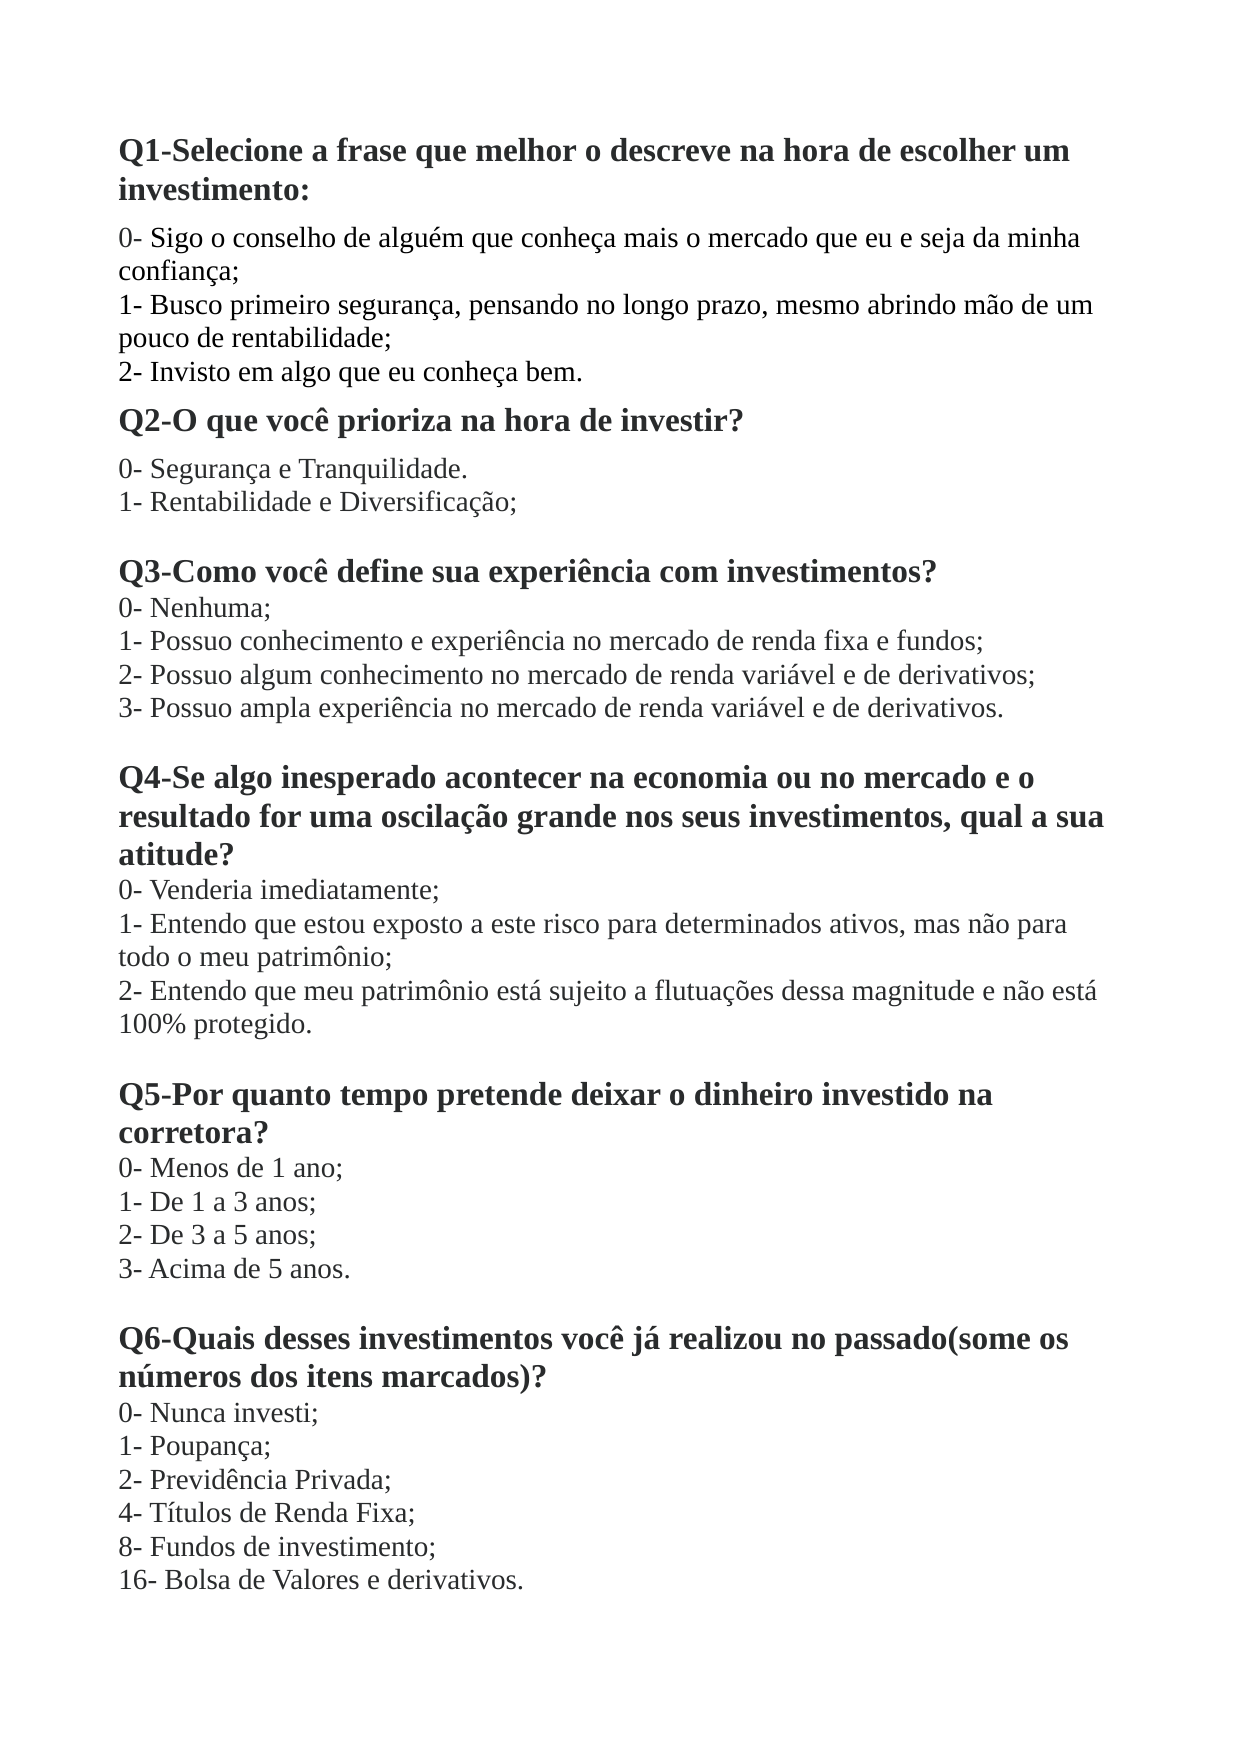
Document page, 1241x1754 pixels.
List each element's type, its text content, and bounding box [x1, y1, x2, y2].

text 1- Possuo conhecimento e experiência no mercado de renda fixa e fundos; [118, 623, 1122, 657]
text 0- Venderia imediatamente; [118, 872, 1122, 906]
text 2- Previdência Privada; [118, 1462, 1122, 1495]
subtitle 0- Sigo o conselho de alguém que conheça mais o mercado que eu e seja da minha confiança; [118, 220, 1122, 287]
text 1- De 1 a 3 anos; [118, 1184, 1122, 1217]
text 3- Possuo ampla experiência no mercado de renda variável e de derivativos. [118, 690, 1122, 724]
text 4- Títulos de Renda Fixa; [118, 1495, 1122, 1529]
subtitle 2- Invisto em algo que eu conheça bem. [118, 354, 1122, 387]
text 1- Entendo que estou exposto a este risco para determinados ativos, mas não para todo o meu patrimônio; [118, 906, 1122, 973]
text 16- Bolsa de Valores e derivativos. [118, 1562, 1122, 1596]
subtitle Q2-O que você prioriza na hora de investir? [118, 400, 1122, 438]
text 1- Rentabilidade e Diversificação; [118, 484, 1122, 518]
subtitle Q1-Selecione a frase que melhor o descreve na hora de escolher um investimento: [118, 131, 1122, 207]
text 2- Possuo algum conhecimento no mercado de renda variável e de derivativos; [118, 657, 1122, 690]
text 2- Entendo que meu patrimônio está sujeito a flutuações dessa magnitude e não está 100% protegido. [118, 973, 1122, 1040]
text 8- Fundos de investimento; [118, 1529, 1122, 1562]
subtitle Q3-Como você define sua experiência com investimentos? [118, 551, 1122, 590]
subtitle Q4-Se algo inesperado acontecer na economia ou no mercado e o resultado for uma oscilação grande nos seus investimentos, qual a sua atitude? [118, 757, 1122, 872]
text 1- Poupança; [118, 1428, 1122, 1462]
subtitle Q6-Quais desses investimentos você já realizou no passado(some os números dos itens marcados)? [118, 1318, 1122, 1395]
text 0- Segurança e Tranquilidade. [118, 451, 1122, 484]
text 3- Acima de 5 anos. [118, 1251, 1122, 1284]
text 0- Nenhuma; [118, 590, 1122, 623]
text 2- De 3 a 5 anos; [118, 1217, 1122, 1251]
subtitle Q5-Por quanto tempo pretende deixar o dinheiro investido na corretora? [118, 1074, 1122, 1150]
text 0- Nunca investi; [118, 1395, 1122, 1428]
text 0- Menos de 1 ano; [118, 1150, 1122, 1184]
subtitle 1- Busco primeiro segurança, pensando no longo prazo, mesmo abrindo mão de um pouco de rentabilidade; [118, 287, 1122, 354]
